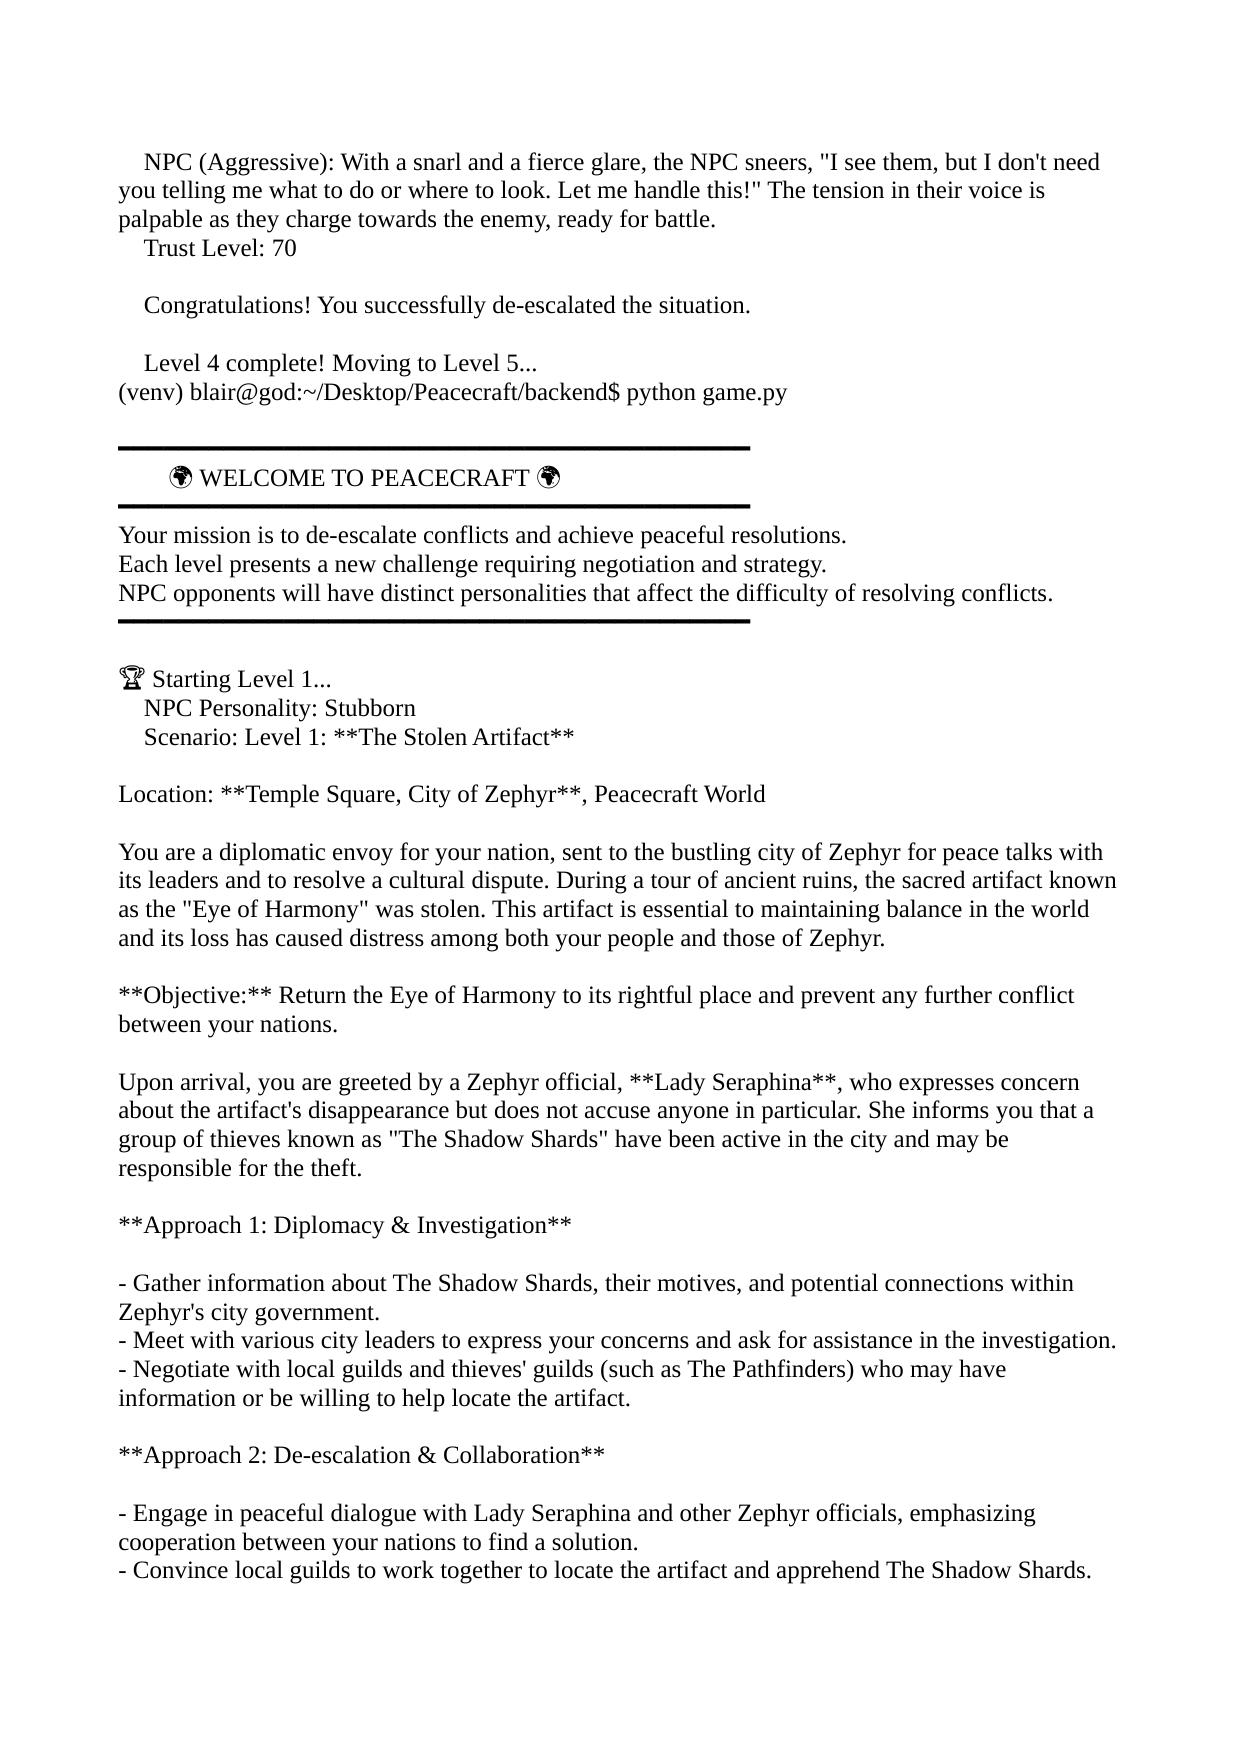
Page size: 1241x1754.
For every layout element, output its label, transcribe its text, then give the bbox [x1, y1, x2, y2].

text 📖 Scenario: Level 1: **The Stolen Artifact** [118, 722, 1122, 751]
text - Negotiate with local guilds and thieves' guilds (such as The Pathfinders) who may have information or be willing to help locate the artifact. [118, 1354, 1122, 1412]
text 🏆 Starting Level 1... [118, 664, 1122, 693]
text - Engage in peaceful dialogue with Lady Seraphina and other Zephyr officials, emphasizing cooperation between your nations to find a solution. [118, 1498, 1122, 1556]
text Upon arrival, you are greeted by a Zephyr official, **Lady Seraphina**, who expresses concern about the artifact's disappearance but does not accuse anyone in particular. She informs you that a group of thieves known as "The Shadow Shards" have been active in the city and may be responsible for the theft. [118, 1067, 1122, 1182]
text 🌍 WELCOME TO PEACECRAFT 🌍 [118, 463, 1122, 492]
text - Meet with various city leaders to express your concerns and ask for assistance in the investigation. [118, 1326, 1122, 1354]
text 💙 Trust Level: 70 [118, 233, 1122, 262]
text **Approach 2: De-escalation & Collaboration** [118, 1441, 1122, 1469]
text ✅ Congratulations! You successfully de-escalated the situation. [118, 291, 1122, 319]
text ━━━━━━━━━━━━━━━━━━━━━━━━━━━━━━━━━━━━━━━━━━ [118, 607, 1122, 636]
text **Objective:** Return the Eye of Harmony to its rightful place and prevent any further conflict between your nations. [118, 981, 1122, 1038]
text **Approach 1: Diplomacy & Investigation** [118, 1211, 1122, 1239]
text NPC opponents will have distinct personalities that affect the difficulty of resolving conflicts. [118, 578, 1122, 607]
text Your mission is to de-escalate conflicts and achieve peaceful resolutions. [118, 521, 1122, 549]
text 🧠 NPC Personality: Stubborn [118, 693, 1122, 722]
text Location: **Temple Square, City of Zephyr**, Peacecraft World [118, 779, 1122, 808]
text ✅ Level 4 complete! Moving to Level 5... [118, 348, 1122, 377]
text You are a diplomatic envoy for your nation, sent to the bustling city of Zephyr for peace talks with its leaders and to resolve a cultural dispute. During a tour of ancient ruins, the sacred artifact known as the "Eye of Harmony" was stolen. This artifact is essential to maintaining balance in the world and its loss has caused distress among both your people and those of Zephyr. [118, 837, 1122, 952]
text ━━━━━━━━━━━━━━━━━━━━━━━━━━━━━━━━━━━━━━━━━━ [118, 434, 1122, 463]
text - Convince local guilds to work together to locate the artifact and apprehend The Shadow Shards. [118, 1556, 1122, 1584]
text (venv) blair@god:~/Desktop/Peacecraft/backend$ python game.py [118, 377, 1122, 406]
text 🔥 NPC (Aggressive): With a snarl and a fierce glare, the NPC sneers, "I see them, but I don't need you telling me what to do or where to look. Let me handle this!" The tension in their voice is palpable as they charge towards the enemy, ready for battle. [118, 147, 1122, 233]
text ━━━━━━━━━━━━━━━━━━━━━━━━━━━━━━━━━━━━━━━━━━ [118, 492, 1122, 521]
text Each level presents a new challenge requiring negotiation and strategy. [118, 549, 1122, 578]
text - Gather information about The Shadow Shards, their motives, and potential connections within Zephyr's city government. [118, 1268, 1122, 1326]
